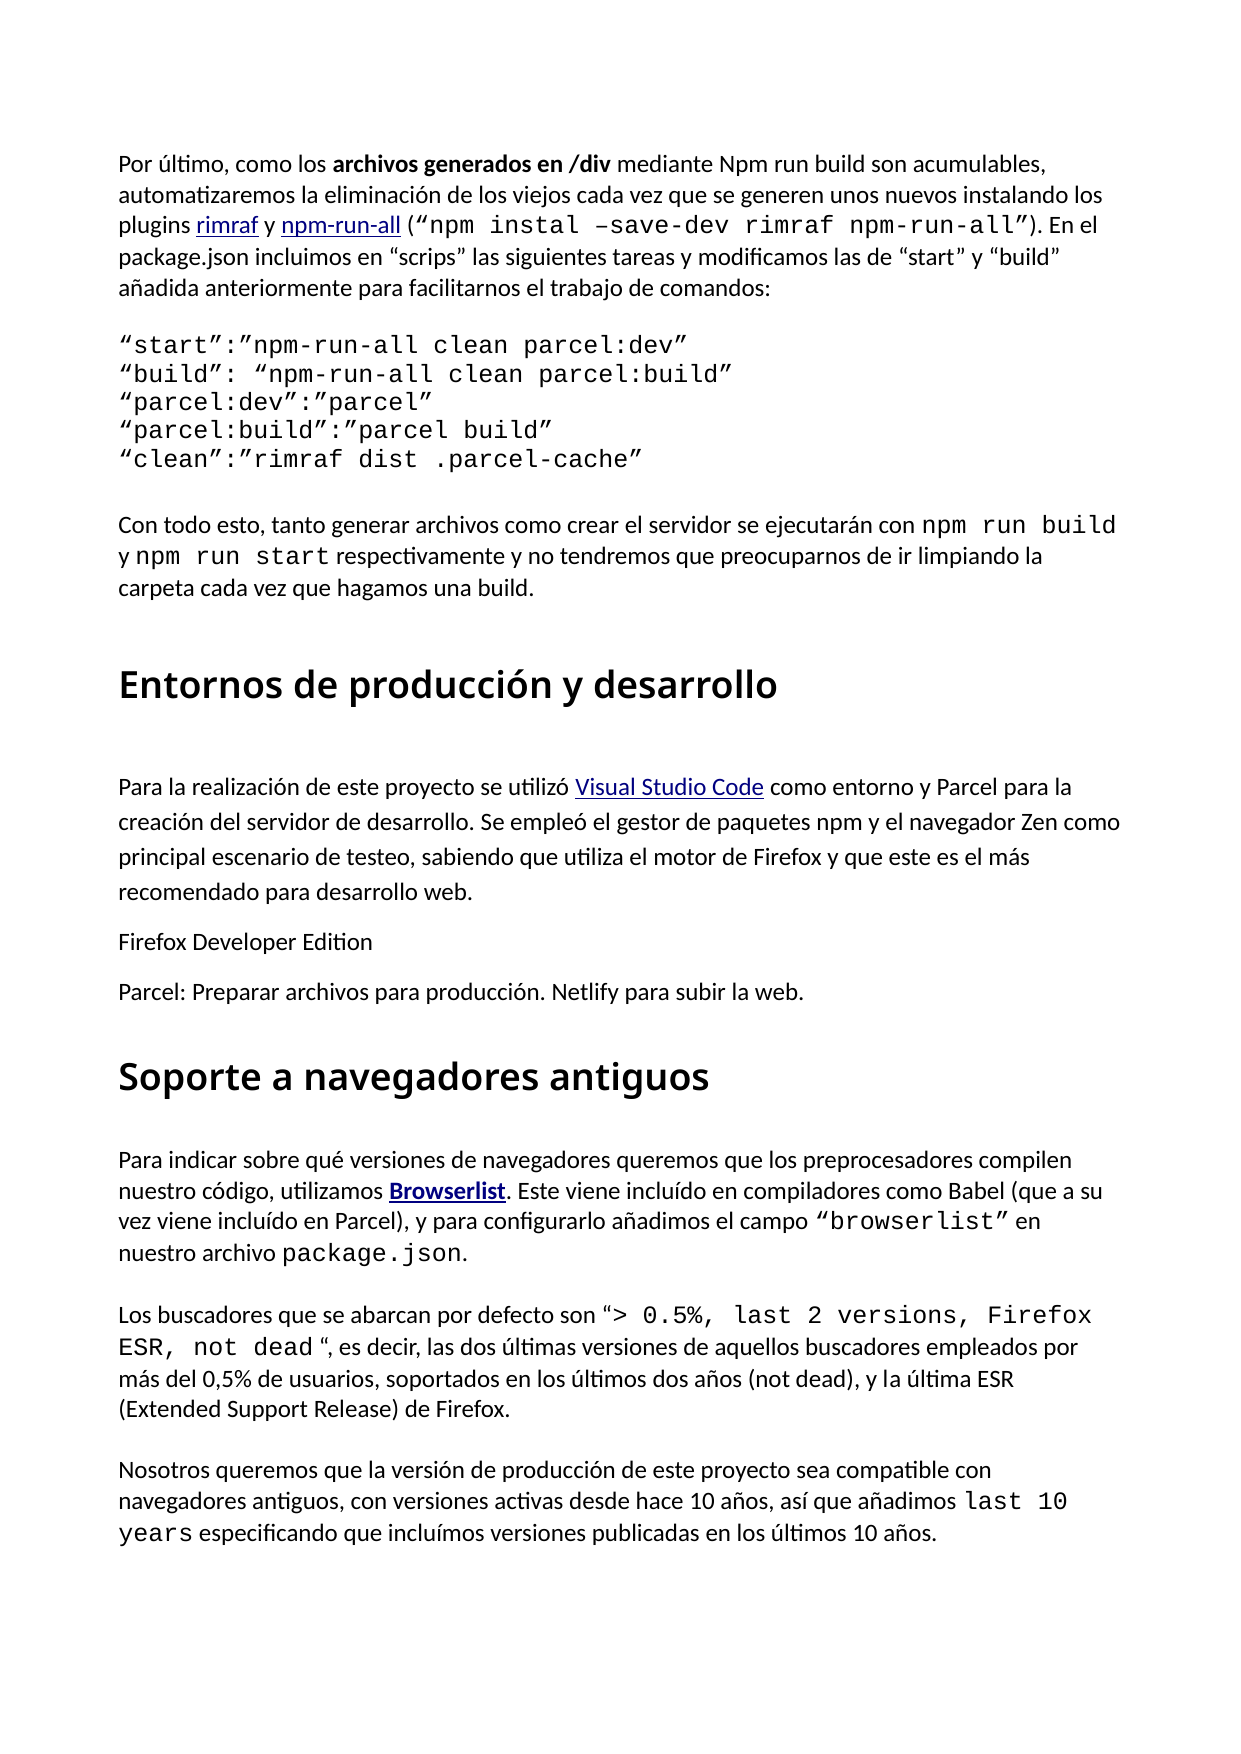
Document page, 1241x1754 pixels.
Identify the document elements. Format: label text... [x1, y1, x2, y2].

text Los buscadores que se abarcan por defecto son “> 0.5%, last 2 versions, Firefox ESR, not dead “, es decir, las dos últimas versiones de aquellos buscadores empleados por más del 0,5% de usuarios, soportados en los últimos dos años (not dead), y la última ESR (Extended Support Release) de Firefox. [118, 1299, 1122, 1424]
text “parcel:dev”:”parcel” [118, 390, 1122, 418]
text Con todo esto, tanto generar archivos como crear el servidor se ejecutarán con npm run build y npm run start respectivamente y no tendremos que preocuparnos de ir limpiando la carpeta cada vez que hagamos una build. [118, 509, 1122, 603]
text Para indicar sobre qué versiones de navegadores queremos que los preprocesadores compilen nuestro código, utilizamos Browserlist. Este viene incluído en compiladores como Babel (que a su vez viene incluído en Parcel), y para configurarlo añadimos el campo “browserlist” en nuestro archivo package.json. [118, 1144, 1122, 1269]
text Por último, como los archivos generados en /div mediante Npm run build son acumulables, automatizaremos la eliminación de los viejos cada vez que se generen unos nuevos instalando los plugins rimraf y npm-run-all (“npm instal –save-dev rimraf npm-run-all”). En el package.json incluimos en “scrips” las siguientes tareas y modificamos las de “start” y “build” añadida anteriormente para facilitarnos el trabajo de comandos: [118, 149, 1122, 302]
text “clean”:”rimraf dist .parcel-cache” [118, 446, 1122, 475]
text Para la realización de este proyecto se utilizó Visual Studio Code como entorno y Parcel para la creación del servidor de desarrollo. Se empleó el gestor de paquetes npm y el navegador Zen como principal escenario de testeo, sabiendo que utiliza el motor de Firefox y que este es el más recomendado para desarrollo web. [118, 771, 1122, 907]
text Parcel: Preparar archivos para producción. Netlify para subir la web. [118, 976, 1122, 1006]
text Firefox Developer Edition [118, 926, 1122, 957]
text “build”: “npm-run-all clean parcel:build” [118, 361, 1122, 390]
text Nosotros queremos que la versión de producción de este proyecto sea compatible con navegadores antiguos, con versiones activas desde hace 10 años, así que añadimos last 10 years especificando que incluímos versiones publicadas en los últimos 10 años. [118, 1454, 1122, 1548]
subtitle Entornos de producción y desarrollo [118, 658, 1122, 709]
subtitle Soporte a navegadores antiguos [118, 1050, 1122, 1101]
text “parcel:build”:”parcel build” [118, 418, 1122, 446]
text “start”:”npm-run-all clean parcel:dev” [118, 333, 1122, 361]
